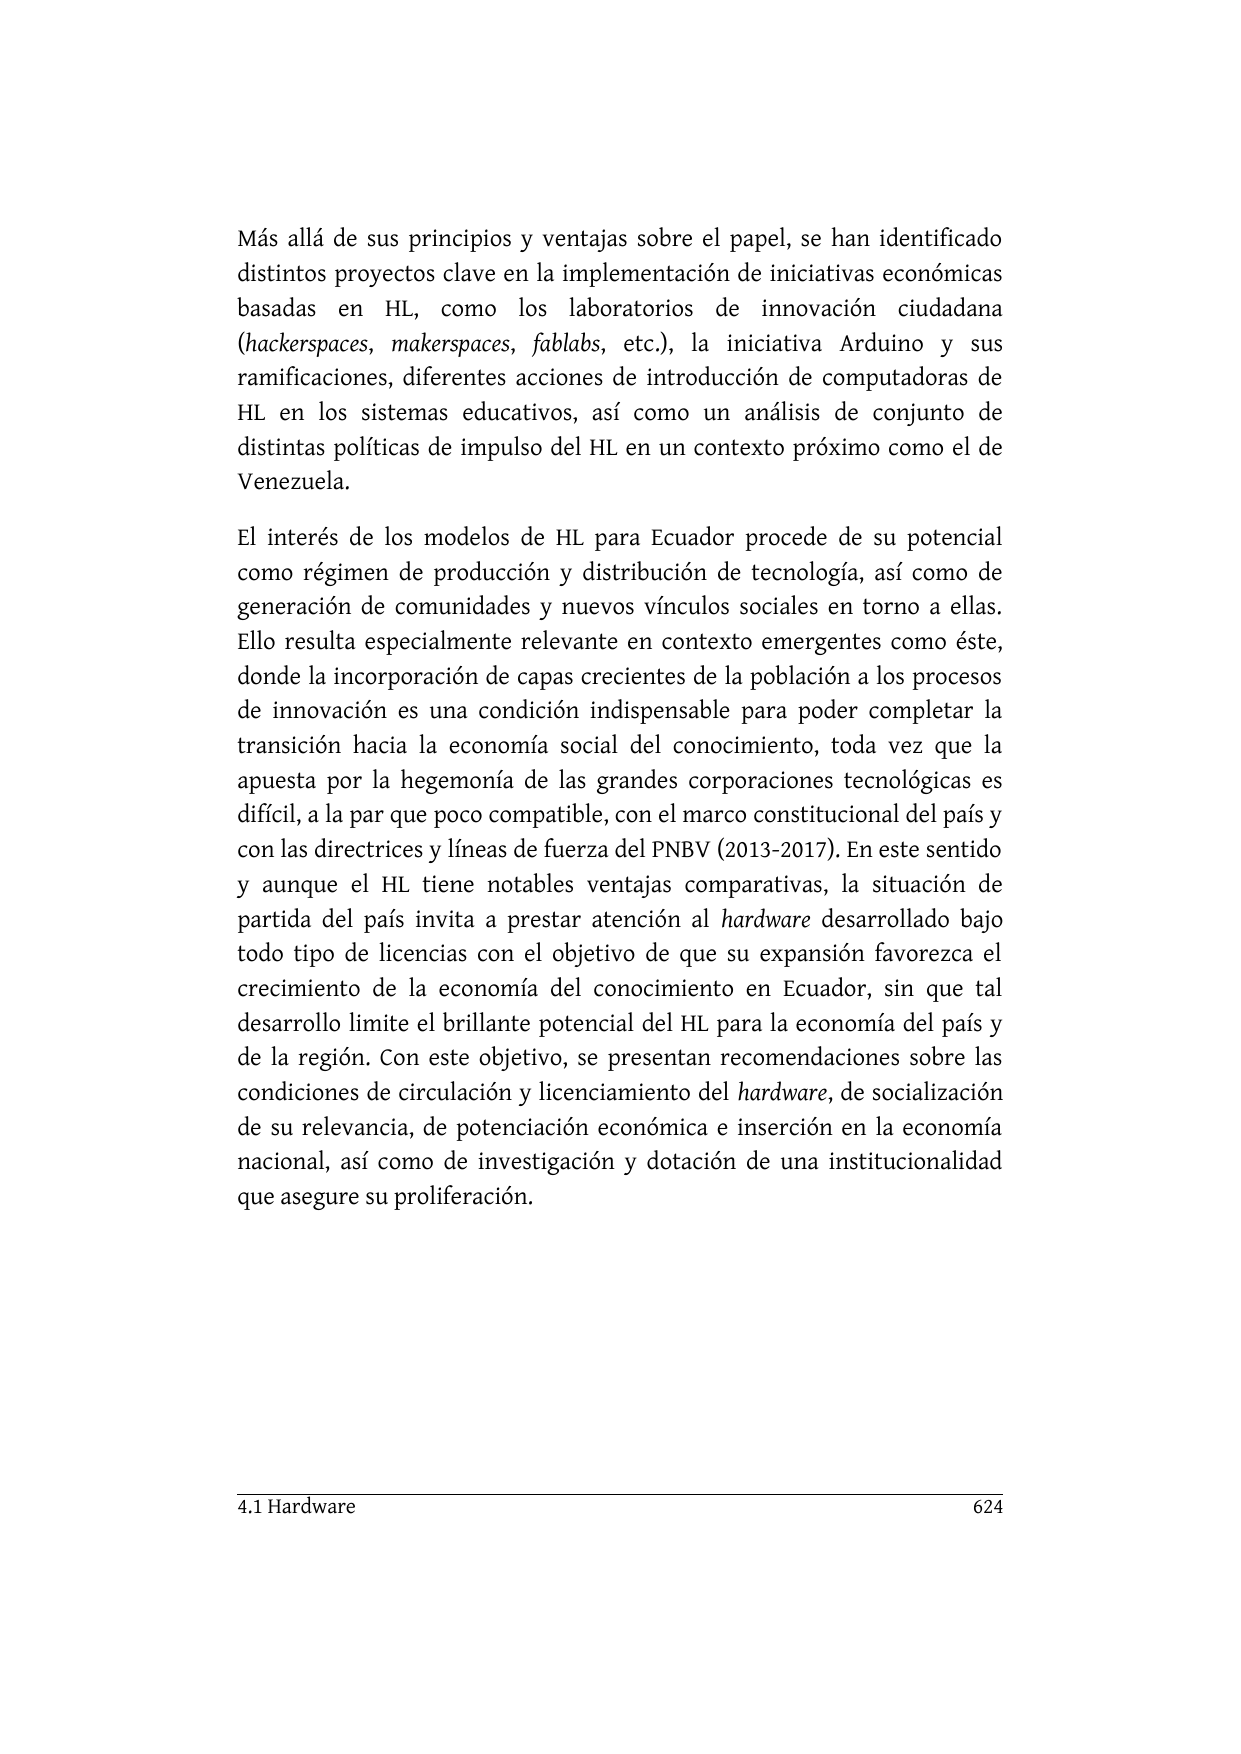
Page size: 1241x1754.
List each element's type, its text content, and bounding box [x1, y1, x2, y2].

text El interés de los modelos de HL para Ecuador procede de su potencial como régimen de producción y distribución de tecnología, así como de generación de comunidades y nuevos vínculos sociales en torno a ellas. Ello resulta especialmente relevante en contexto emergentes como éste, donde la incorporación de capas crecientes de la población a los procesos de innovación es una condición indispensable para poder completar la transición hacia la economía social del conocimiento, toda vez que la apuesta por la hegemonía de las grandes corporaciones tecnológicas es difícil, a la par que poco compatible, con el marco constitucional del país y con las directrices y líneas de fuerza del PNBV (2013-2017). En este sentido y aunque el HL tiene notables ventajas comparativas, la situación de partida del país invita a prestar atención al hardware desarrollado bajo todo tipo de licencias con el objetivo de que su expansión favorezca el crecimiento de la economía del conocimiento en Ecuador, sin que tal desarrollo limite el brillante potencial del HL para la economía del país y de la región. Con este objetivo, se presentan recomendaciones sobre las condiciones de circulación y licenciamiento del hardware, de socialización de su relevancia, de potenciación económica e inserción en la economía nacional, así como de investigación y dotación de una institucionalidad que asegure su proliferación. [237, 523, 1003, 1212]
text Más allá de sus principios y ventajas sobre el papel, se han identificado distintos proyectos clave en la implementación de iniciativas económicas basadas en HL, como los laboratorios de innovación ciudadana (hackerspaces, makerspaces, fablabs, etc.), la iniciativa Arduino y sus ramificaciones, diferentes acciones de introducción de computadoras de HL en los sistemas educativos, así como un análisis de conjunto de distintas políticas de impulso del HL en un contexto próximo como el de Venezuela. [237, 225, 1003, 497]
